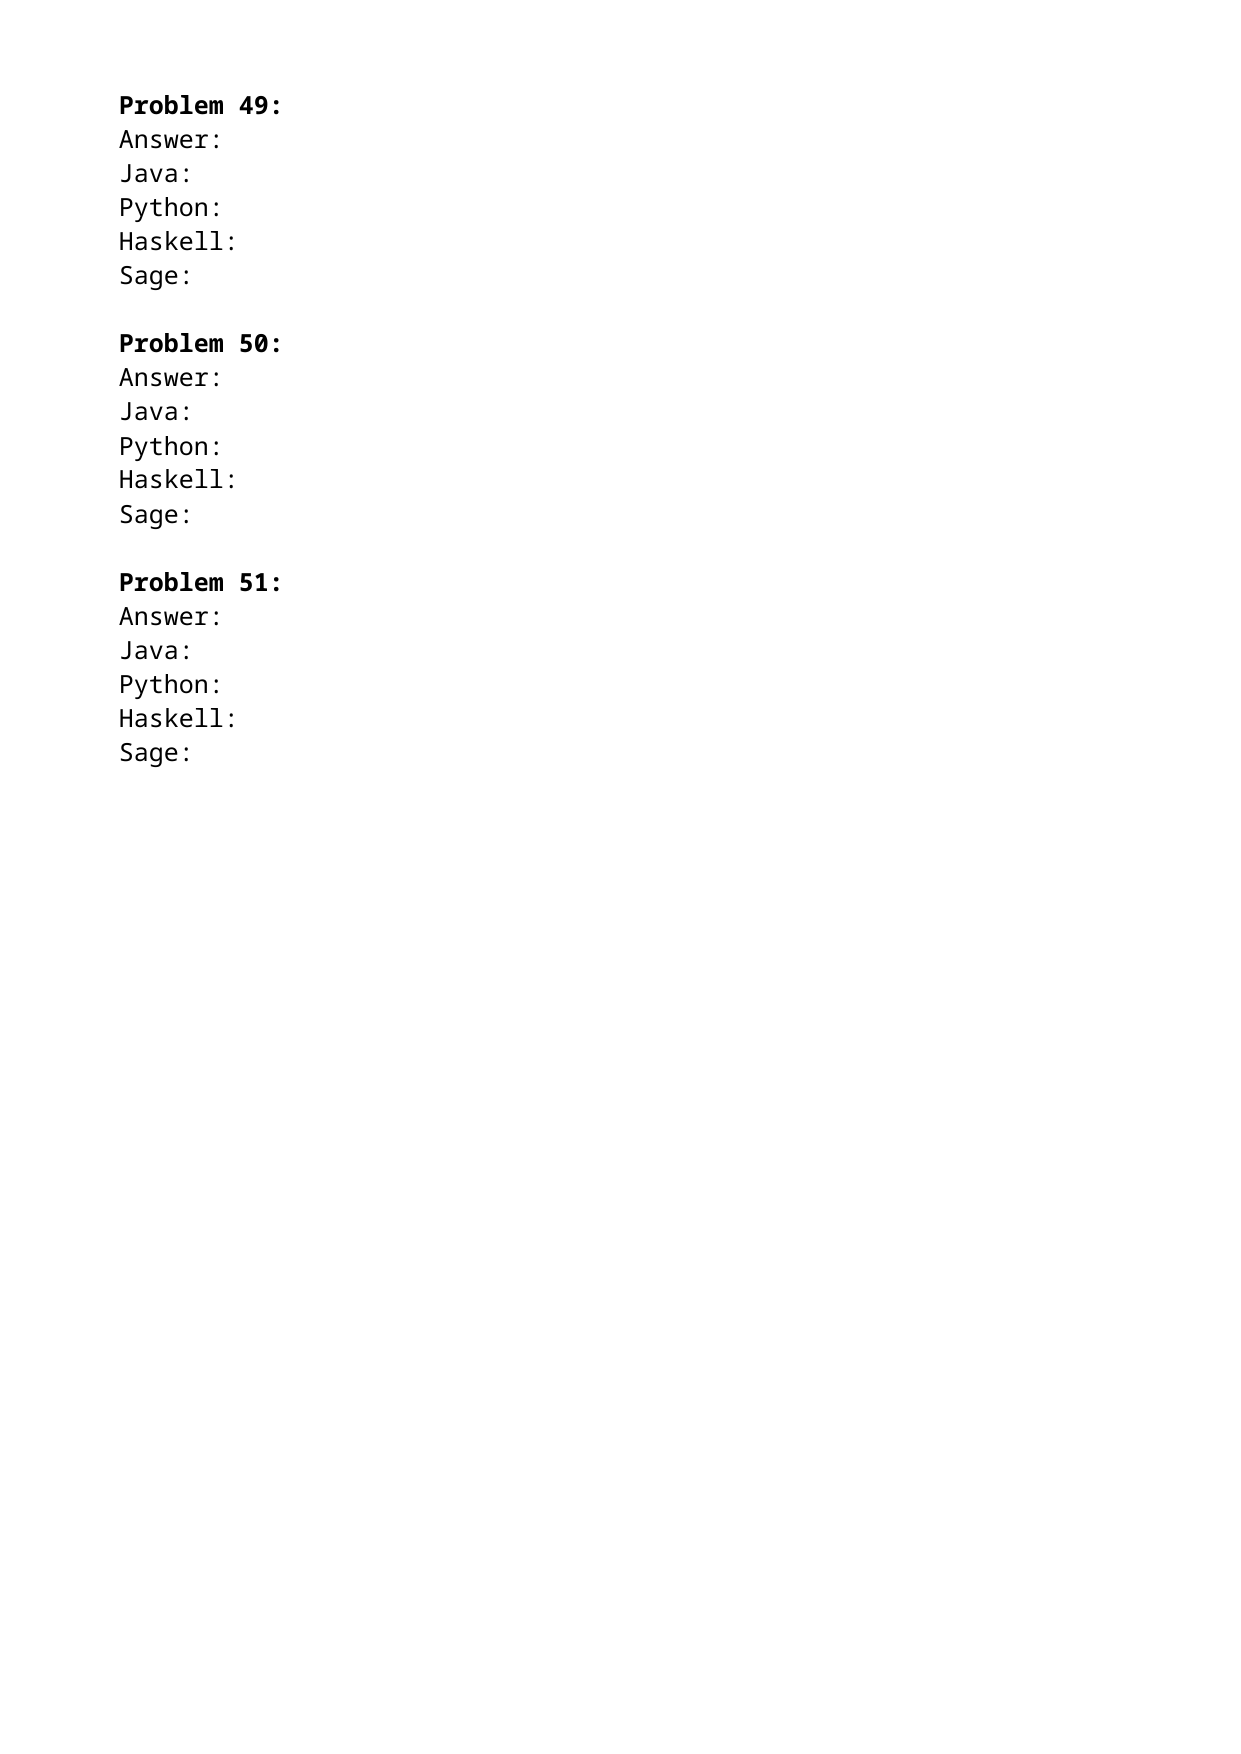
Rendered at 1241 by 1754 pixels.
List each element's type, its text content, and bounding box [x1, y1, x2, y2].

text Python: [119, 667, 1121, 701]
text Haskell: [119, 701, 1121, 735]
text Haskell: [119, 224, 1121, 258]
text Haskell: [119, 462, 1121, 496]
text Java: [119, 394, 1121, 428]
text Problem 49: [119, 87, 1121, 122]
text Problem 51: [119, 564, 1121, 598]
text Sage: [119, 496, 1121, 530]
text Answer: [119, 122, 1121, 156]
text Sage: [119, 735, 1121, 769]
text Answer: [119, 598, 1121, 632]
text Java: [119, 632, 1121, 667]
text Java: [119, 156, 1121, 190]
text Python: [119, 428, 1121, 462]
text Python: [119, 190, 1121, 224]
text Sage: [119, 258, 1121, 292]
text Answer: [119, 360, 1121, 394]
text Problem 50: [119, 326, 1121, 360]
